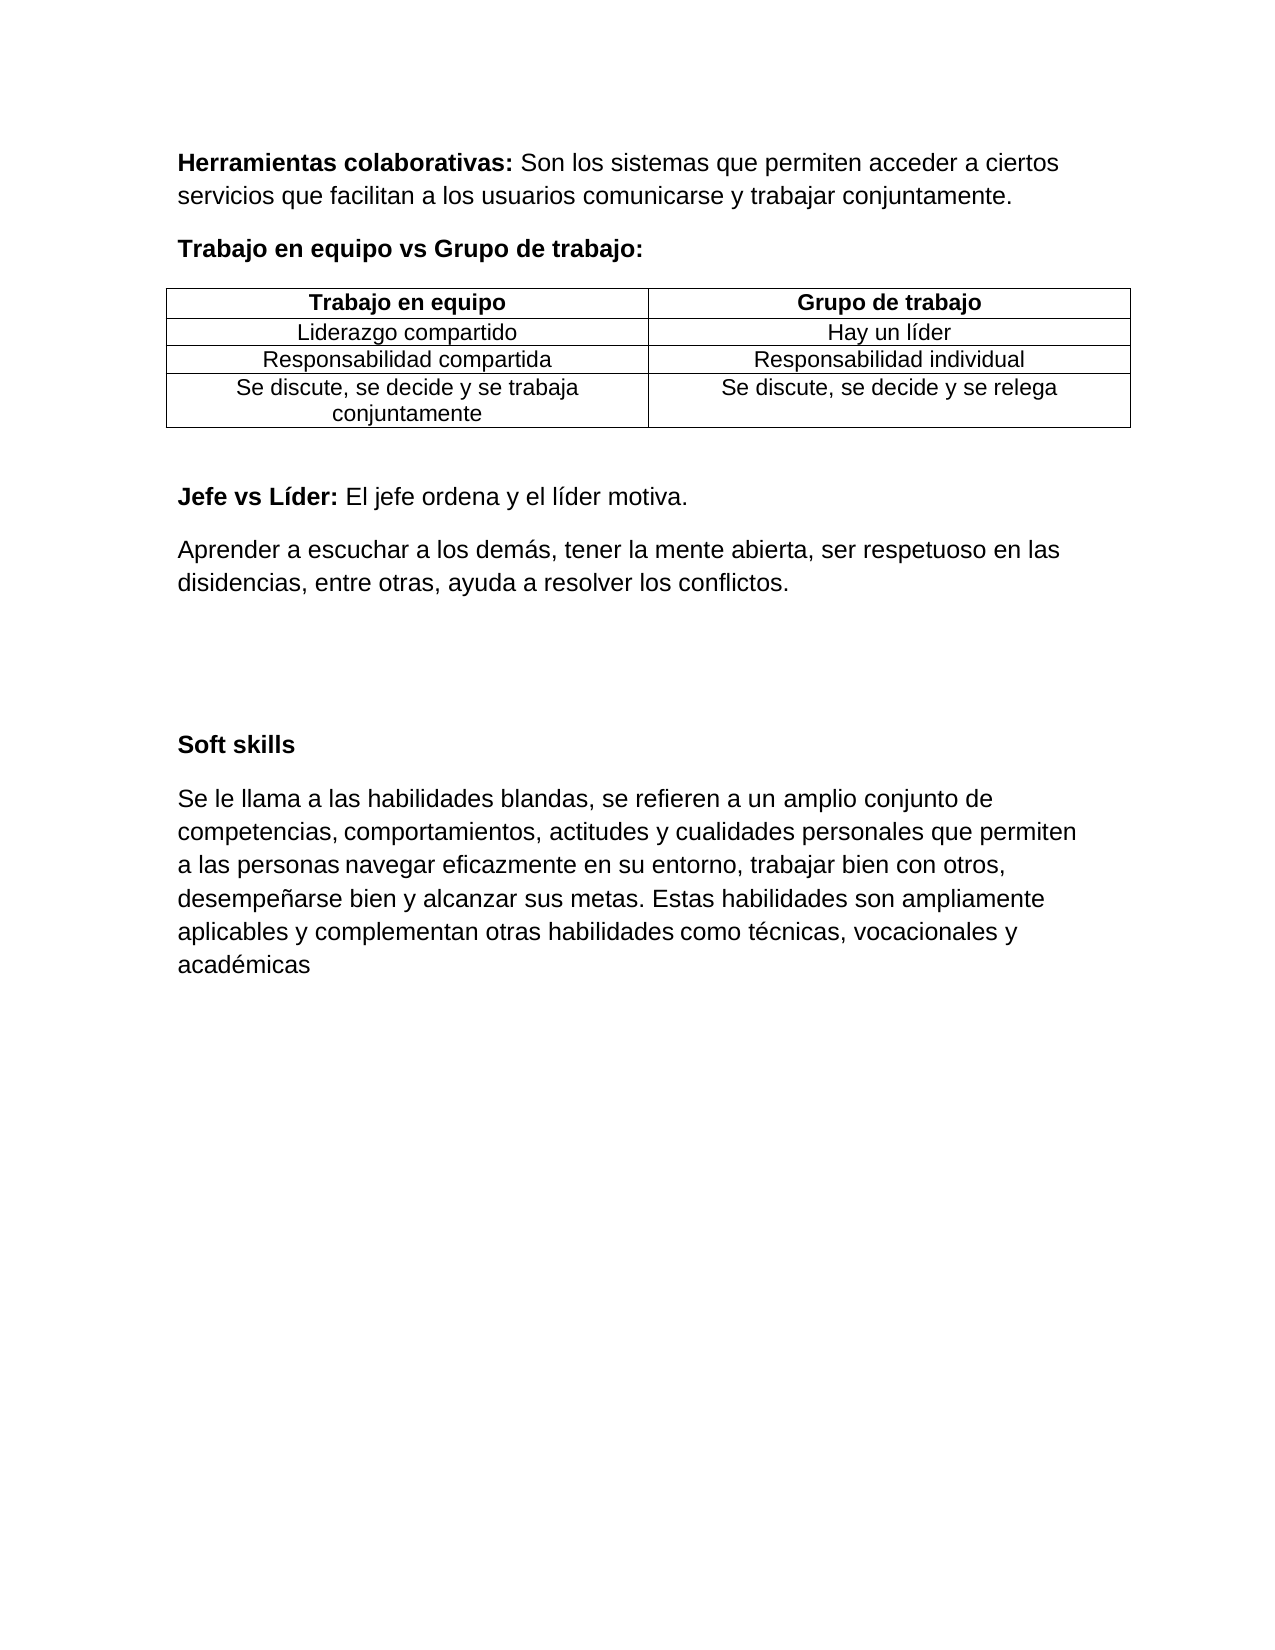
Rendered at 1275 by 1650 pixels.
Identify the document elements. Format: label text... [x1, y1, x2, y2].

text Aprender a escuchar a los demás, tener la mente abierta, ser respetuoso en las disidencias, entre otras, ayuda a resolver los conflictos. [177, 535, 1098, 597]
text Herramientas colaborativas: Son los sistemas que permiten acceder a ciertos servicios que facilitan a los usuarios comunicarse y trabajar conjuntamente. [177, 148, 1098, 209]
table_cell Liderazgo compartido [167, 319, 648, 345]
text Se le llama a las habilidades blandas, se refieren a un amplio conjunto de competencias, comportamientos, actitudes y cualidades personales que permiten a las personas navegar eficazmente en su entorno, trabajar bien con otros, desempeñarse bien y alcanzar sus metas. Estas habilidades son ampliamente aplicables y complementan otras habilidades como técnicas, vocacionales y académicas [177, 784, 1098, 979]
text Soft skills [177, 730, 1098, 759]
table_header Trabajo en equipo [167, 289, 648, 318]
table_cell Se discute, se decide y se relega [649, 374, 1130, 427]
text Jefe vs Líder: El jefe ordena y el líder motiva. [177, 481, 1098, 510]
table_cell Responsabilidad compartida [167, 346, 648, 373]
table_cell Responsabilidad individual [649, 346, 1130, 373]
table_header Grupo de trabajo [649, 289, 1130, 318]
text Trabajo en equipo vs Grupo de trabajo: [177, 234, 1098, 263]
table_cell Hay un líder [649, 319, 1130, 345]
table_cell Se discute, se decide y se trabaja conjuntamente [167, 374, 648, 427]
